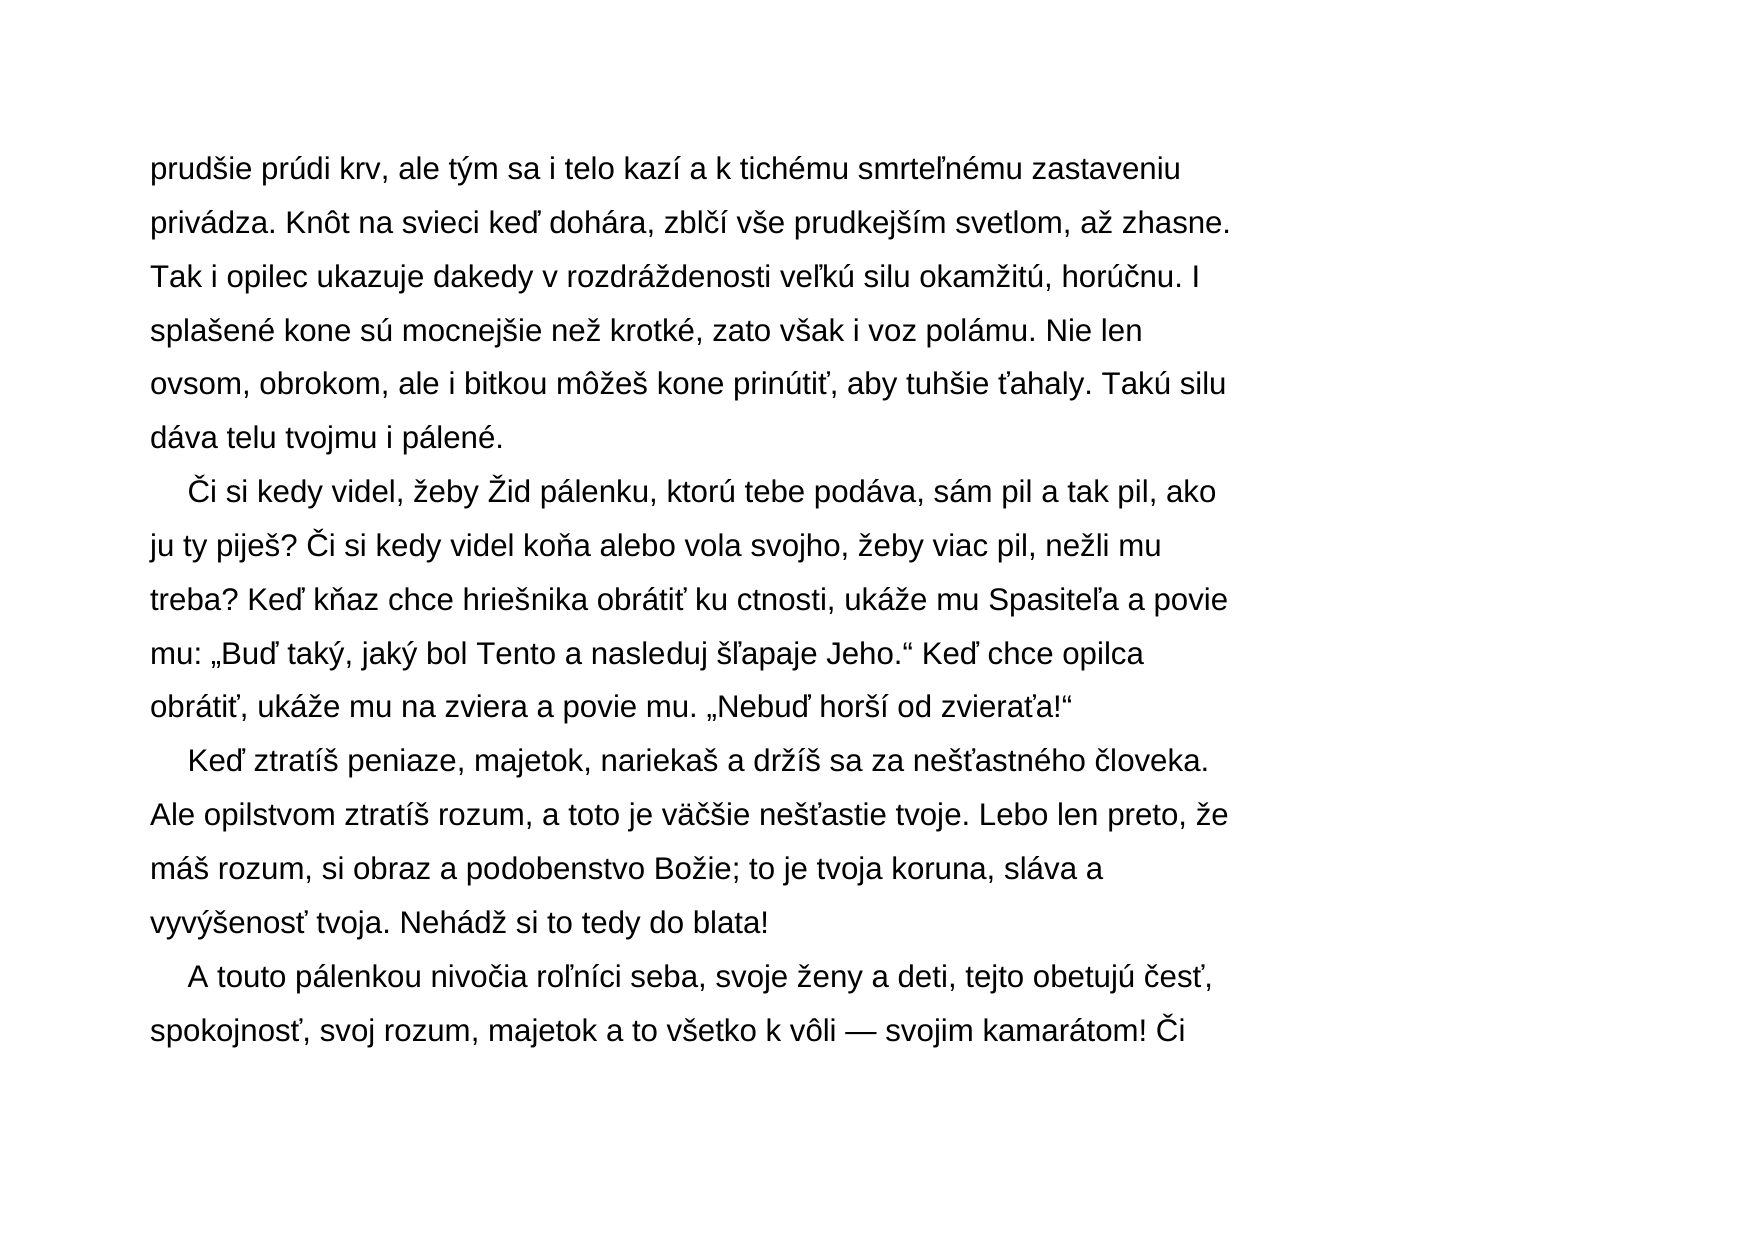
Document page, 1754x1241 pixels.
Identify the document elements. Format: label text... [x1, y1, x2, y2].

text A touto pálenkou nivočia roľníci seba, svoje ženy a deti, tejto obetujú česť, spokojnosť, svoj rozum, majetok a to všetko k vôli — svojim kamarátom! Či [150, 958, 1243, 1048]
text Keď ztratíš peniaze, majetok, nariekaš a držíš sa za nešťastného človeka. Ale opilstvom ztratíš rozum, a toto je väčšie nešťastie tvoje. Lebo len preto, že máš rozum, si obraz a po­dobenstvo Božie; to je tvoja koruna, sláva a vyvýšenosť tvoja. Nehádž si to tedy do blata! [150, 742, 1243, 940]
text prudšie prúdi krv, ale tým sa i telo kazí a k tichému smrteľnému zastaveniu privádza. Knôt na svieci keď dohára, zblčí vše prudkejším svetlom, až zhasne. Tak i opilec ukazuje dakedy v rozdráždenosti veľkú silu okamžitú, horúčnu. I splašené kone sú mocnejšie než krotké, zato však i voz polámu. Nie len ovsom, obrokom, ale i bitkou môžeš kone prinútiť, aby tuhšie ťahaly. Takú silu dáva telu tvojmu i pálené. [150, 150, 1243, 455]
text Či si kedy videl, žeby Žid pálenku, ktorú tebe podáva, sám pil a tak pil, ako ju ty piješ? Či si kedy videl koňa alebo vola svojho, žeby viac pil, nežli mu treba? Keď kňaz chce hrieš­nika obrátiť ku ctnosti, ukáže mu Spasiteľa a povie mu: „Buď taký, jaký bol Tento a nasle­duj šľapaje Jeho.“ Keď chce opilca obrátiť, ukáže mu na zviera a povie mu. „Nebuď horší od zvieraťa!“ [150, 473, 1243, 724]
